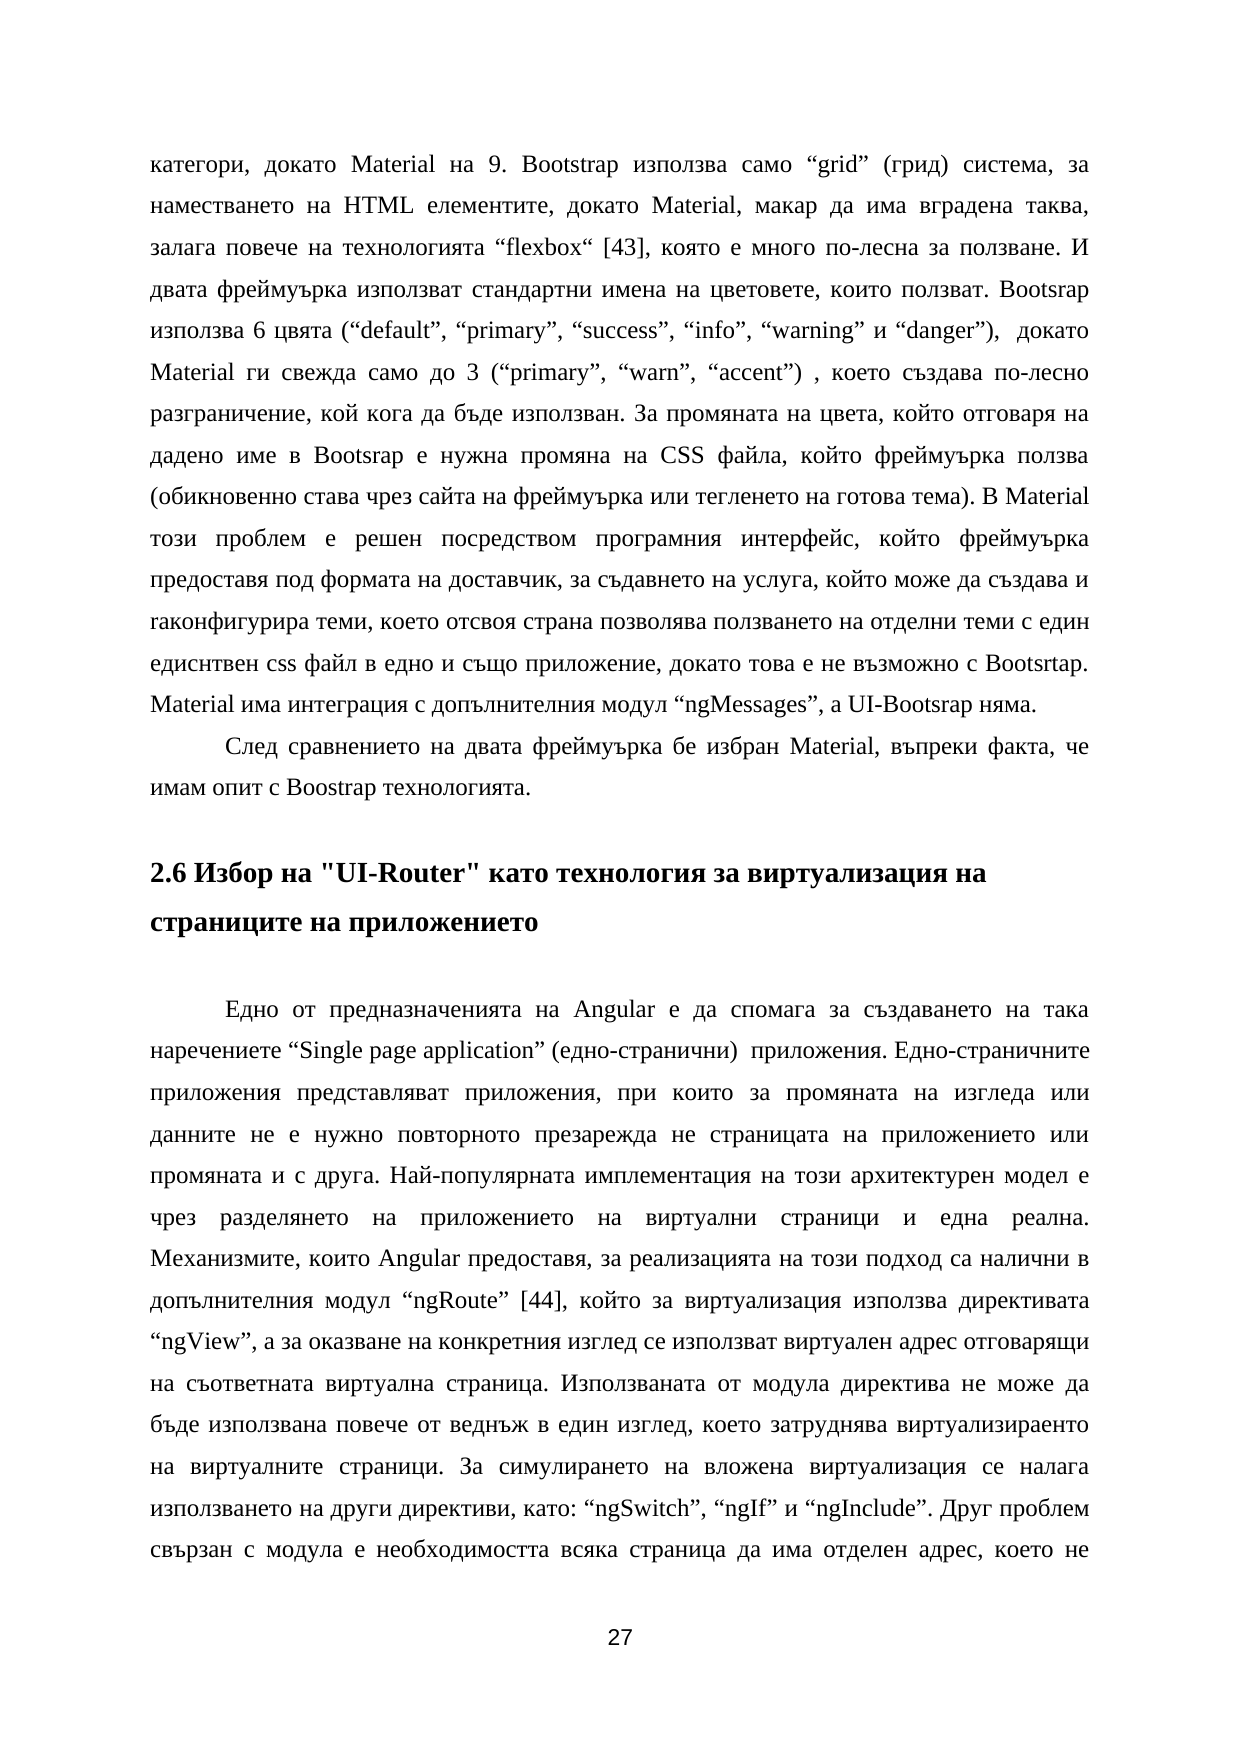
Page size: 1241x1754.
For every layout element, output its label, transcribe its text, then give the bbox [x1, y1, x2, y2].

text След сравнението на двата фреймуърка бе избран Material, въпреки факта, че имам опит с Boostrap технологията. [150, 732, 1091, 801]
text Едно от предназначенията на Angular е да спомага за създаването на така наречениете “Single page application” (едно-странични) приложения. Едно-страничните приложения представляват приложения, при които за промяната на изгледа или данните не е нужно повторното презарежда не страницата на приложението или промяната и с друга. Най-популярната имплементация на този архитектурен модел е чрез разделянето на приложението на виртуални страници и една реална. Механизмите, които Angular предоставя, за реализацията на този подход са налични в допълнителния модул “ngRoute” [44], който за виртуализация използва директивата “ngView”, а за оказване на конкретния изглед се използват виртуален адрес отговарящи на съответната виртуална страница. Използваната от модула директива не може да бъде използвана повече от веднъж в един изглед, което затруднява виртуализираенто на виртуалните страници. За симулирането на вложена виртуализация се налага използването на други директиви, като: “ngSwitch”, “ngIf” и “ngInclude”. Друг проблем свързан с модула е необходимостта всяка страница да има отделен адрес, което не [150, 995, 1091, 1563]
text 2.6 Избор на "UI-Router" като технология за виртуализация на страниците на приложението [150, 857, 1091, 937]
text категори, докато Material на 9. Bootstrap използва само “grid” (грид) система, за наместването на HTML елементите, докато Material, макар да има вградена таква, залага повече на технологията “flexbox“ [43], която е много по-лесна за ползване. И двата фреймуърка използват стандартни имена на цветовете, които ползват. Bootsrap използва 6 цвята (“default”, “primary”, “success”, “info”, “warning” и “danger”), докато Material ги свежда само до 3 (“primary”, “warn”, “accent”) , което създава по-лесно разграничение, кой кога да бъде използван. За промяната на цвета, който отговаря на дадено име в Bootsrap е нужна промяна на CSS файла, който фреймуърка ползва (обикновенно става чрез сайта на фреймуърка или тегленето на готова тема). В Material този проблем е решен посредством програмния интерфейс, който фреймуърка предоставя под формата на доставчик, за съдавнето на услуга, който може да създава и raконфигурира теми, което отсвоя страна позволява ползването на отделни теми с един едиснтвен css файл в едно и също приложение, докато това е не възможно с Bootsrtap. Material има интеграция с допълнителния модул “ngMessages”, а UI-Bootsrap няма. [150, 150, 1091, 718]
